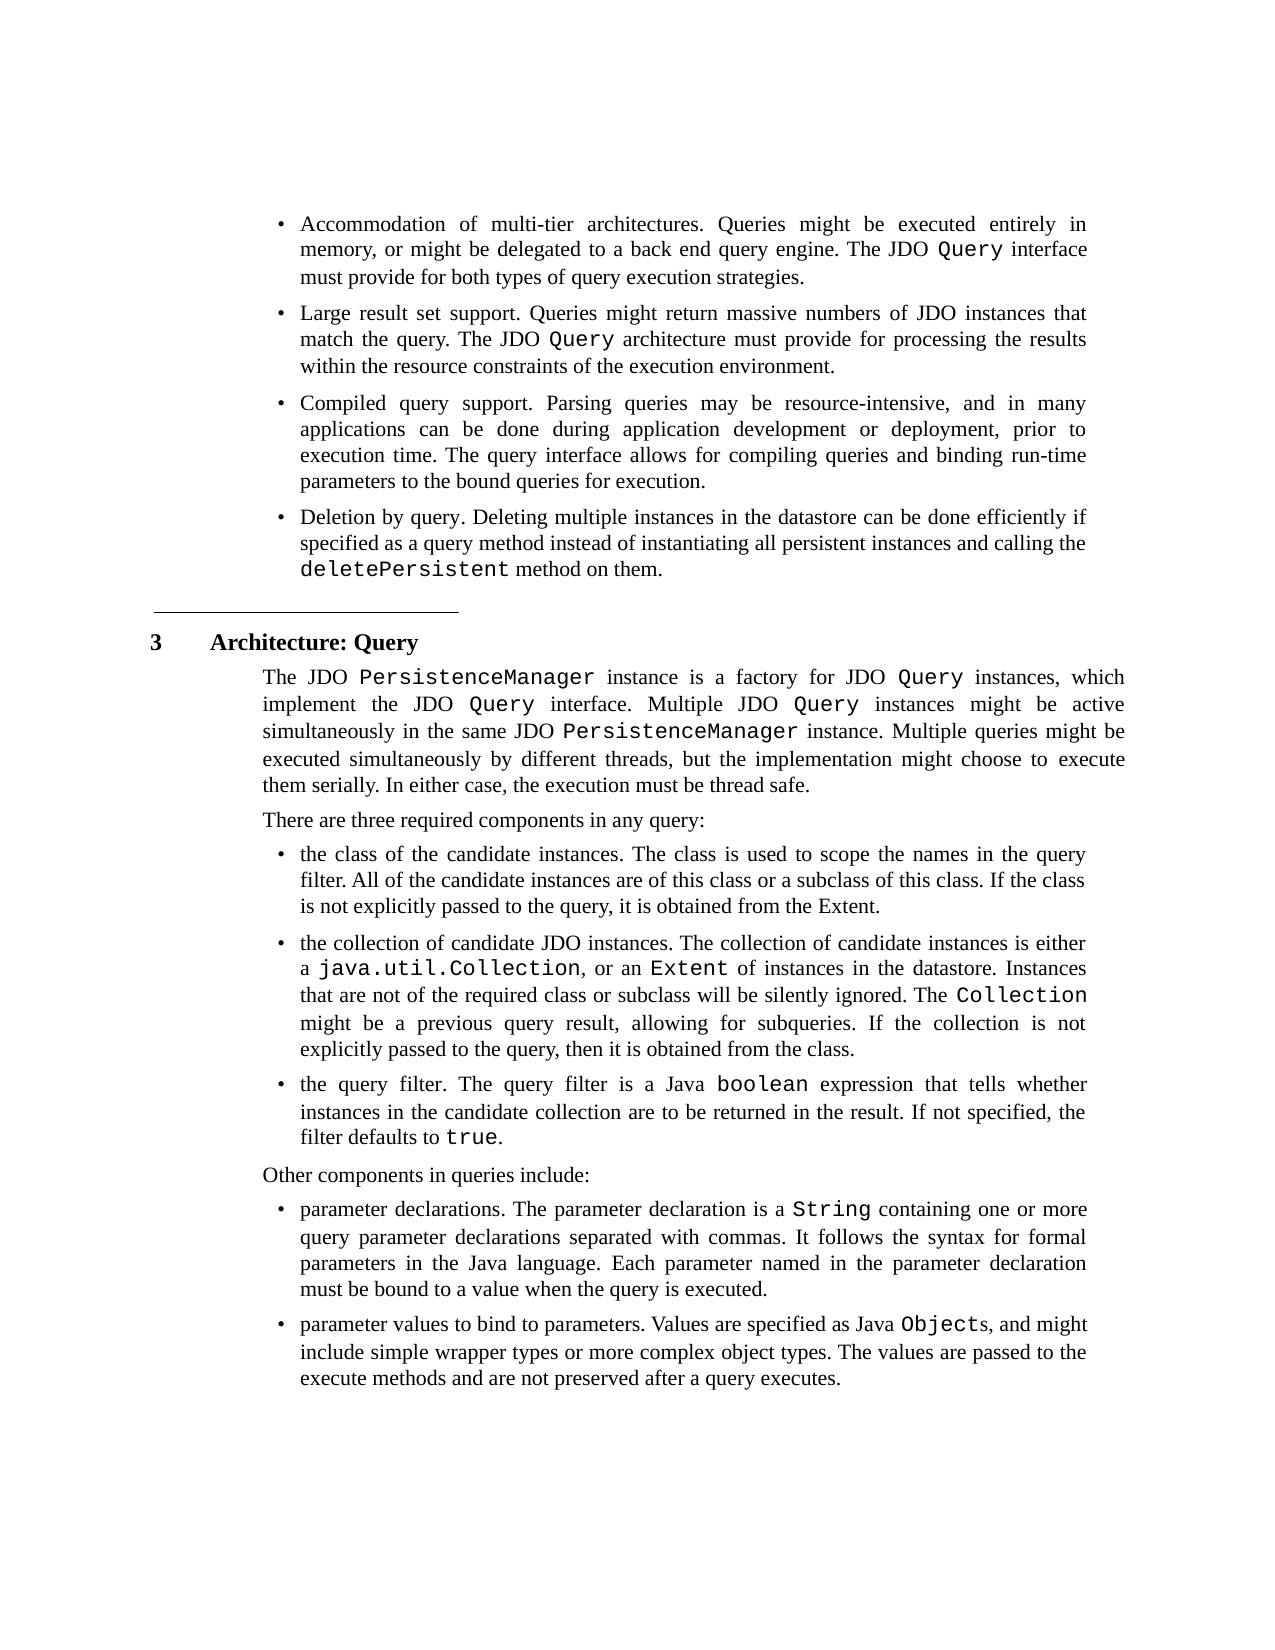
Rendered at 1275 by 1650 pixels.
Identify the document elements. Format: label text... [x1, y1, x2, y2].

text • Accommodation of multi-tier architectures. Queries might be executed entirely in memory, or might be delegated to a back end query engine. The JDO Query interface must provide for both types of query execution strategies. [277, 210, 1087, 289]
text • the class of the candidate instances. The class is used to scope the names in the query filter. All of the candidate instances are of this class or a subclass of this class. If the class is not explicitly passed to the query, it is obtained from the Extent. [277, 840, 1087, 918]
text • the query filter. The query filter is a Java boolean expression that tells whether instances in the candidate collection are to be returned in the result. If not specified, the filter defaults to true. [277, 1071, 1087, 1151]
subtitle Architecture: Query [150, 628, 1125, 656]
text • parameter declarations. The parameter declaration is a String containing one or more query parameter declarations separated with commas. It follows the syntax for formal parameters in the Java language. A14.3-3 [Each parameter named in the parameter declaration must be bound to a value when the query is executed.] [277, 1196, 1087, 1301]
text The JDO PersistenceManager instance is a factory for JDO Query instances, which implement the JDO Query interface. A14.3-1 [Multiple JDO Query instances might be active simultaneously in the same JDO PersistenceManager instance.] A14.3-2 [Multiple queries might be executed simultaneously by different threads, but the implementation might choose to execute them serially. In either case, the execution must be thread safe.] [262, 664, 1125, 797]
text • parameter values to bind to parameters. Values are specified as Java Objects, and might include simple wrapper types or more complex object types. The values are passed to the execute methods and are not preserved after a query executes. [277, 1311, 1087, 1391]
text Other components in queries include: [262, 1162, 1125, 1188]
text • Large result set support. Queries might return massive numbers of JDO instances that match the query. The JDO Query architecture must provide for processing the results within the resource constraints of the execution environment. [277, 299, 1087, 378]
text There are three required components in any query: [262, 806, 1125, 832]
text • Deletion by query. Deleting multiple instances in the datastore can be done efficiently if specified as a query method instead of instantiating all persistent instances and calling the deletePersistent method on them. [277, 503, 1087, 583]
text • Compiled query support. Parsing queries may be resource-intensive, and in many applications can be done during application development or deployment, prior to execution time. The query interface allows for compiling queries and binding run-time parameters to the bound queries for execution. [277, 389, 1087, 493]
text • the collection of candidate JDO instances. The collection of candidate instances is either a java.util.Collection, or an Extent of instances in the datastore. Instances that are not of the required class or subclass will be silently ignored. The Collection might be a previous query result, allowing for subqueries. If the collection is not explicitly passed to the query, then it is obtained from the class. [277, 929, 1087, 1061]
